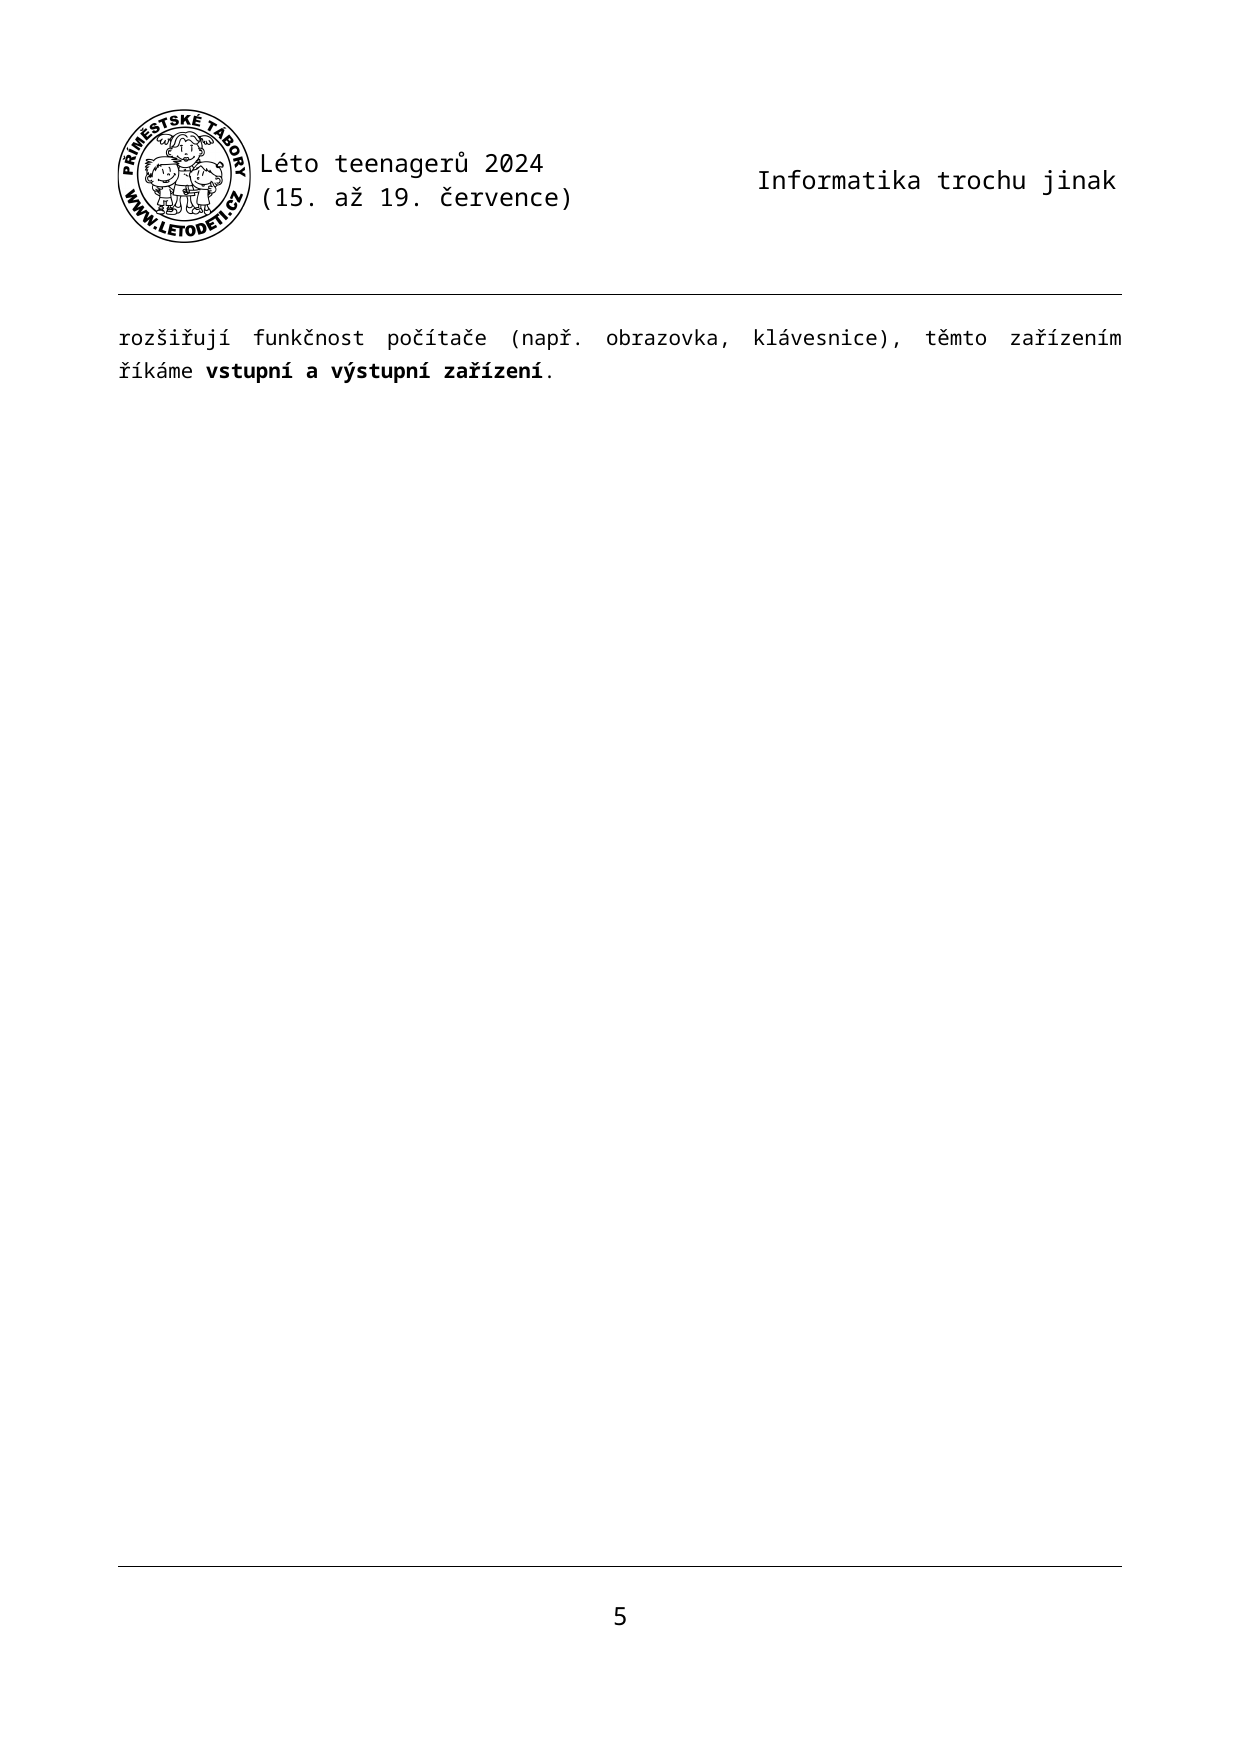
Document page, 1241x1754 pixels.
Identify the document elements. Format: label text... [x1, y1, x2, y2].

picture [117, 107, 251, 243]
text rozšiřují funkčnost počítače (např. obrazovka, klávesnice), těmto zařízením říkáme vstupní a výstupní zařízení. [118, 323, 1122, 384]
